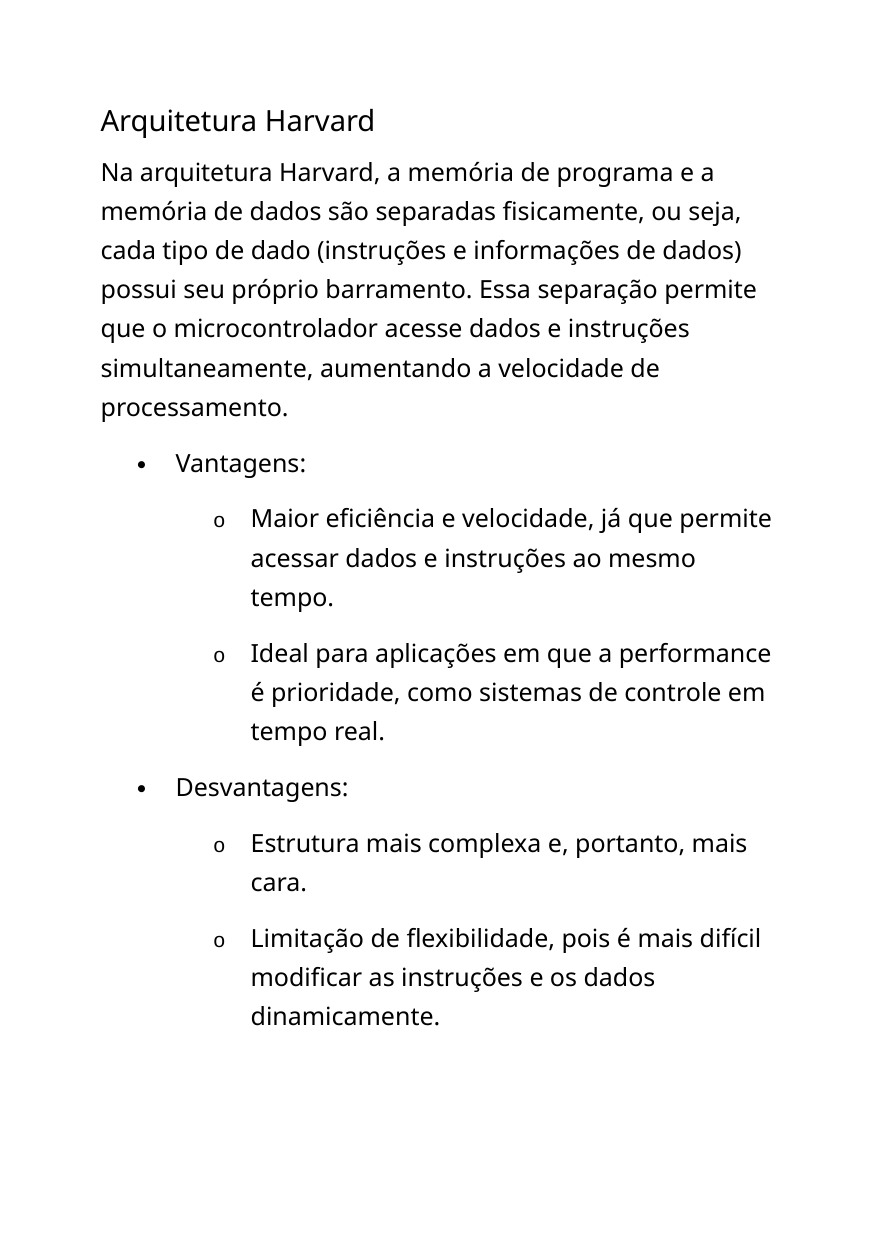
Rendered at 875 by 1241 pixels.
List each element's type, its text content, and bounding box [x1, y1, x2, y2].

text Na arquitetura Harvard, a memória de programa e a memória de dados são separadas fisicamente, ou seja, cada tipo de dado (instruções e informações de dados) possui seu próprio barramento. Essa separação permite que o microcontrolador acesse dados e instruções simultaneamente, aumentando a velocidade de processamento. [100, 154, 774, 423]
list Ideal para aplicações em que a performance é prioridade, como sistemas de controle em tempo real. [213, 635, 774, 748]
list Maior eficiência e velocidade, já que permite acessar dados e instruções ao mesmo tempo. [213, 501, 774, 613]
subtitle Arquitetura Harvard [100, 100, 774, 140]
list Estrutura mais complexa e, portanto, mais cara. [213, 825, 774, 898]
list Desvantagens: [138, 769, 774, 803]
list Vantagens: [138, 445, 774, 479]
list Limitação de flexibilidade, pois é mais difícil modificar as instruções e os dados dinamicamente. [213, 920, 774, 1033]
